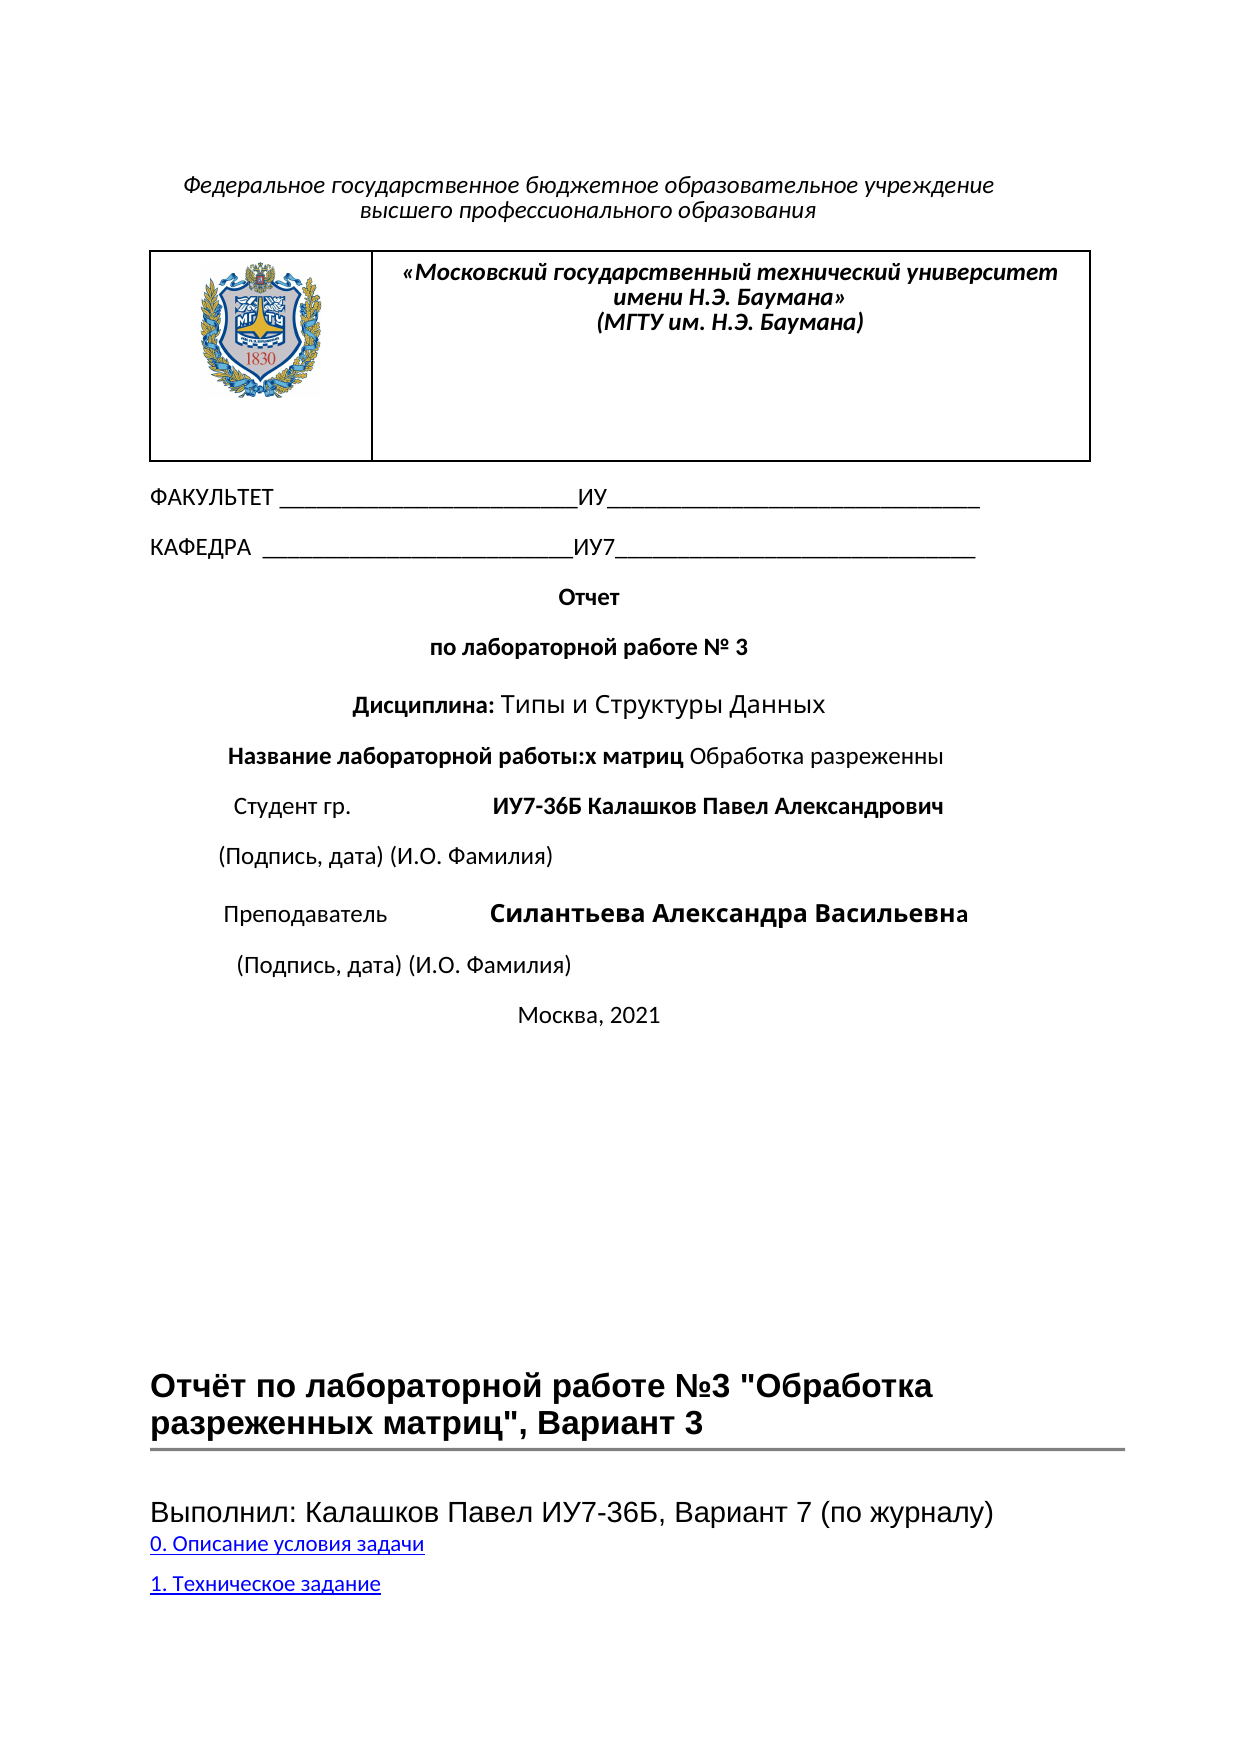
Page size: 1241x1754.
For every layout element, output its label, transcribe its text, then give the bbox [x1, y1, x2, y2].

table_header «Московский государственный технический университет имени Н.Э. Баумана» (МГТУ им. Н.Э. Баумана) [373, 252, 1089, 460]
text Федеральное государственное бюджетное образовательное учреждение высшего профессионального образования [150, 175, 1090, 225]
text Название лабораторной работы:х матриц Обработка разреженны [150, 746, 1090, 771]
subtitle Отчёт по лабораторной работе №3 "Обработка разреженных матриц", Вариант 3 [150, 1367, 1090, 1442]
text (Подпись, дата) (И.О. Фамилия) [225, 954, 1090, 979]
text ФАКУЛЬТЕТ ________________________ИУ______________________________ [150, 486, 1090, 511]
text по лабораторной работе № 3 [150, 636, 1090, 661]
text 0. Описание условия задачи [150, 1535, 1090, 1558]
text 1. Техническое задание [150, 1574, 1090, 1597]
text Москва, 2021 [150, 1004, 1090, 1029]
table_header [151, 252, 371, 460]
text Студент гр. ИУ7-36Б Калашков Павел Александрович [150, 796, 1090, 821]
text Преподаватель Силантьева Александра Васильевна [150, 896, 1090, 929]
text (Подпись, дата) (И.О. Фамилия) [150, 846, 1090, 871]
text Отчет [150, 586, 1090, 611]
text Дисциплина: Типы и Структуры Данных [150, 686, 1090, 721]
subtitle Выполнил: Калашков Павел ИУ7-36Б, Вариант 7 (по журналу) [150, 1496, 1090, 1528]
text КАФЕДРА _________________________ИУ7_____________________________ [150, 536, 1090, 561]
picture [200, 262, 322, 398]
